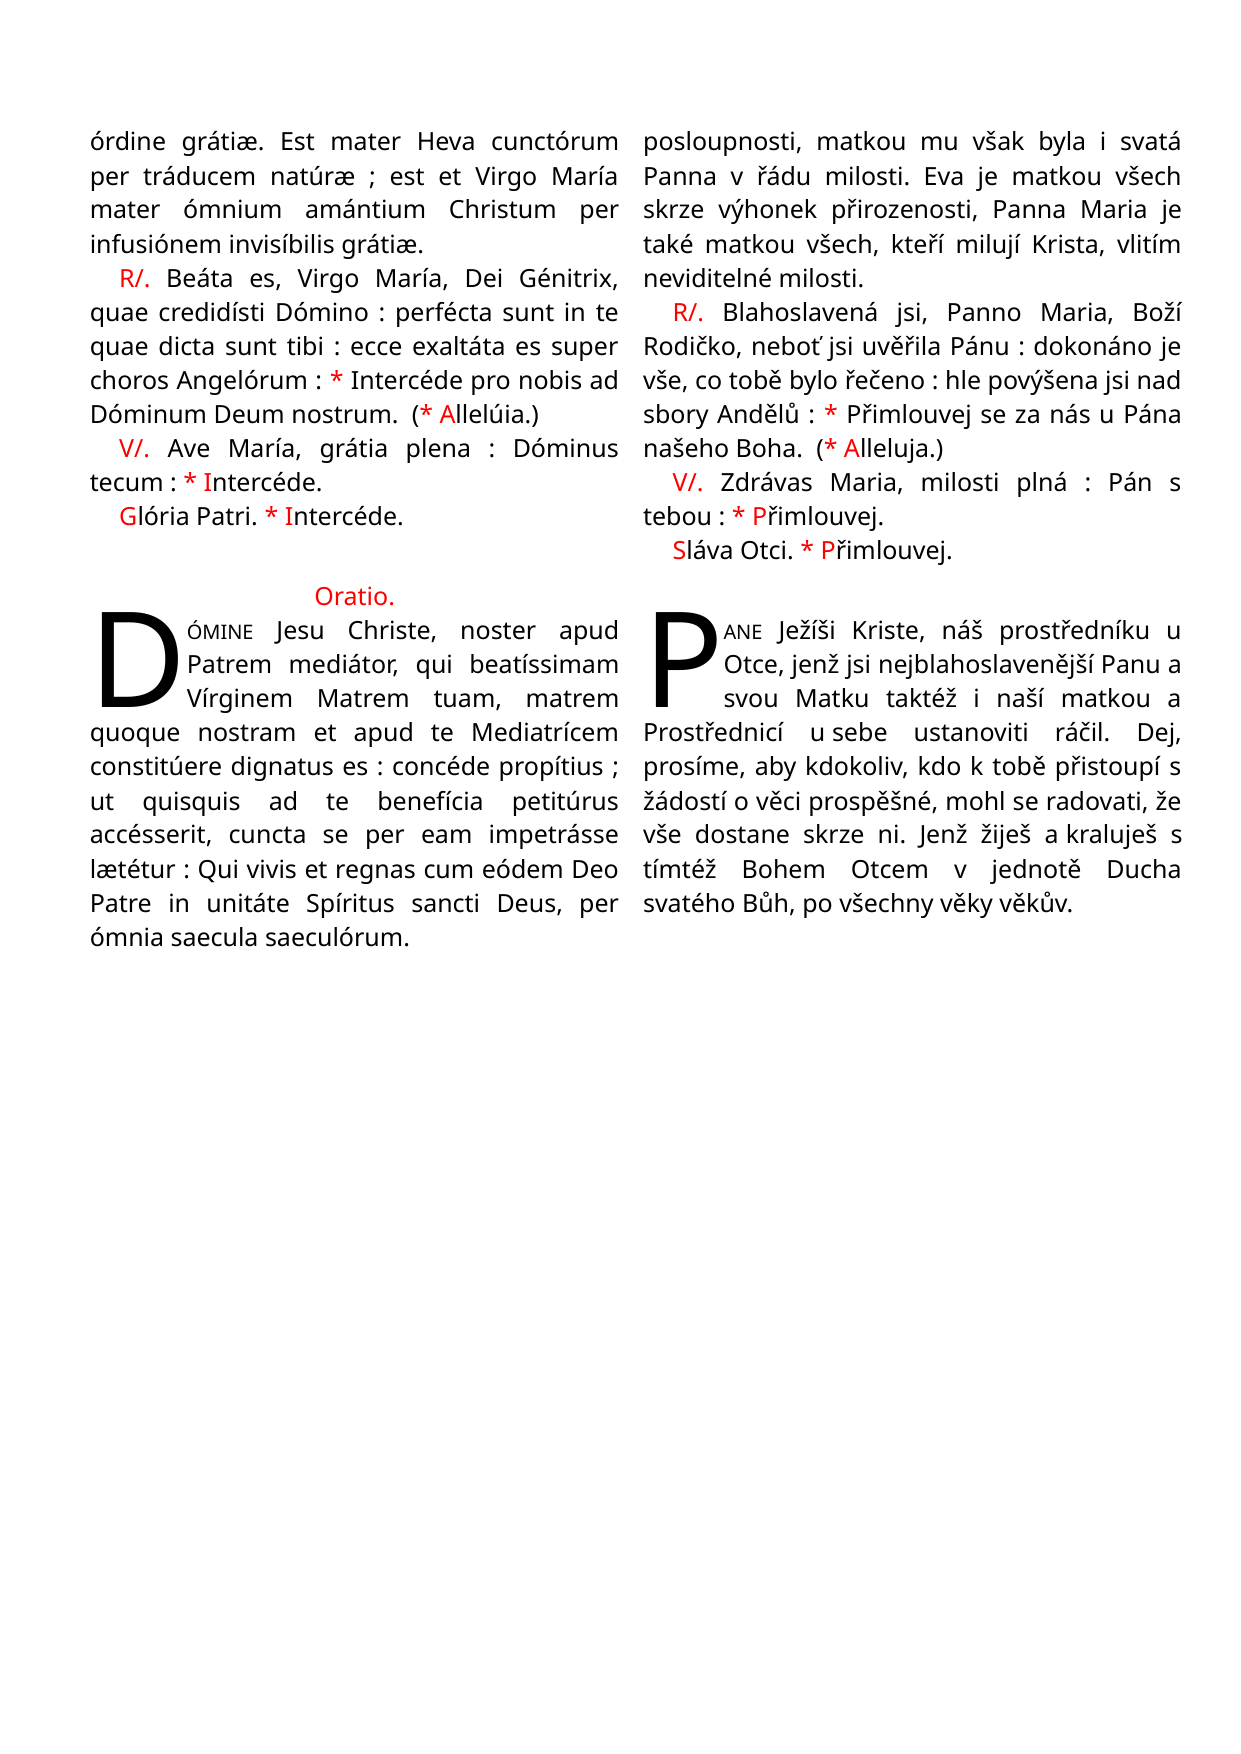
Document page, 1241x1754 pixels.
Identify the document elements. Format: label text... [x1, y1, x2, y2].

table_cell Pane Ježíši Kriste, náš prostředníku u Otce, jenž jsi nejblahoslavenější Panu a svou Matku taktéž i naší matkou a Prostřednicí u sebe ustanoviti ráčil. Dej, prosíme, aby kdokoliv, kdo k tobě přistoupí s žádostí o věci prospěšné, mohl se radovati, že vše dostane skrze ni. Jenž žiješ a kraluješ s tímtéž Bohem Otcem v jednotě Ducha svatého Bůh, po všechny věky věkův. [631, 573, 1194, 1008]
table_cell Oratio. Dómine Jesu Christe, noster apud Patrem mediátor, qui beatíssimam Vírginem Matrem tuam, matrem quoque nostram et apud te Mediatrícem constitúere dignatus es : concéde propítius ; ut quisquis ad te benefícia petitúrus accésserit, cuncta se per eam impetrásse lætétur : Qui vivis et regnas cum eódem Deo Patre in unitáte Spíritus sancti Deus, per ómnia saecula saeculórum. [78, 573, 631, 1008]
table_cell posloupnosti, matkou mu však byla i svatá Panna v řádu milosti. Eva je matkou všech skrze výhonek přirozenosti, Panna Maria je také matkou všech, kteří milují Krista, vlitím neviditelné milosti. R/. Blahoslavená jsi, Panno Maria, Boží Rodičko, neboť jsi uvěřila Pánu : dokonáno je vše, co tobě bylo řečeno : hle povýšena jsi nad sbory Andělů : * Přimlouvej se za nás u Pána našeho Boha. (* Alle­luja.) V/. Zdrávas Maria, milosti plná : Pán s tebou : * Přimlouvej. Sláva Otci. * Přimlouvej. [631, 118, 1194, 573]
table_cell órdine grátiæ. Est mater Heva cunctórum per tráducem natúræ ; est et Virgo María mater ómnium amántium Christum per infusiónem invisíbilis grátiæ. R/. Beáta es, Virgo María, Dei Génitrix, quae credidísti Dómino : perfécta sunt in te quae dicta sunt tibi : ecce exaltáta es super choros Angelórum : * Intercéde pro nobis ad Dóminum Deum nostrum. (* Allelúia.) V/. Ave María, grátia plena : Dóminus tecum : * Intercéde. Glória Patri. * Intercéde. [78, 118, 631, 573]
